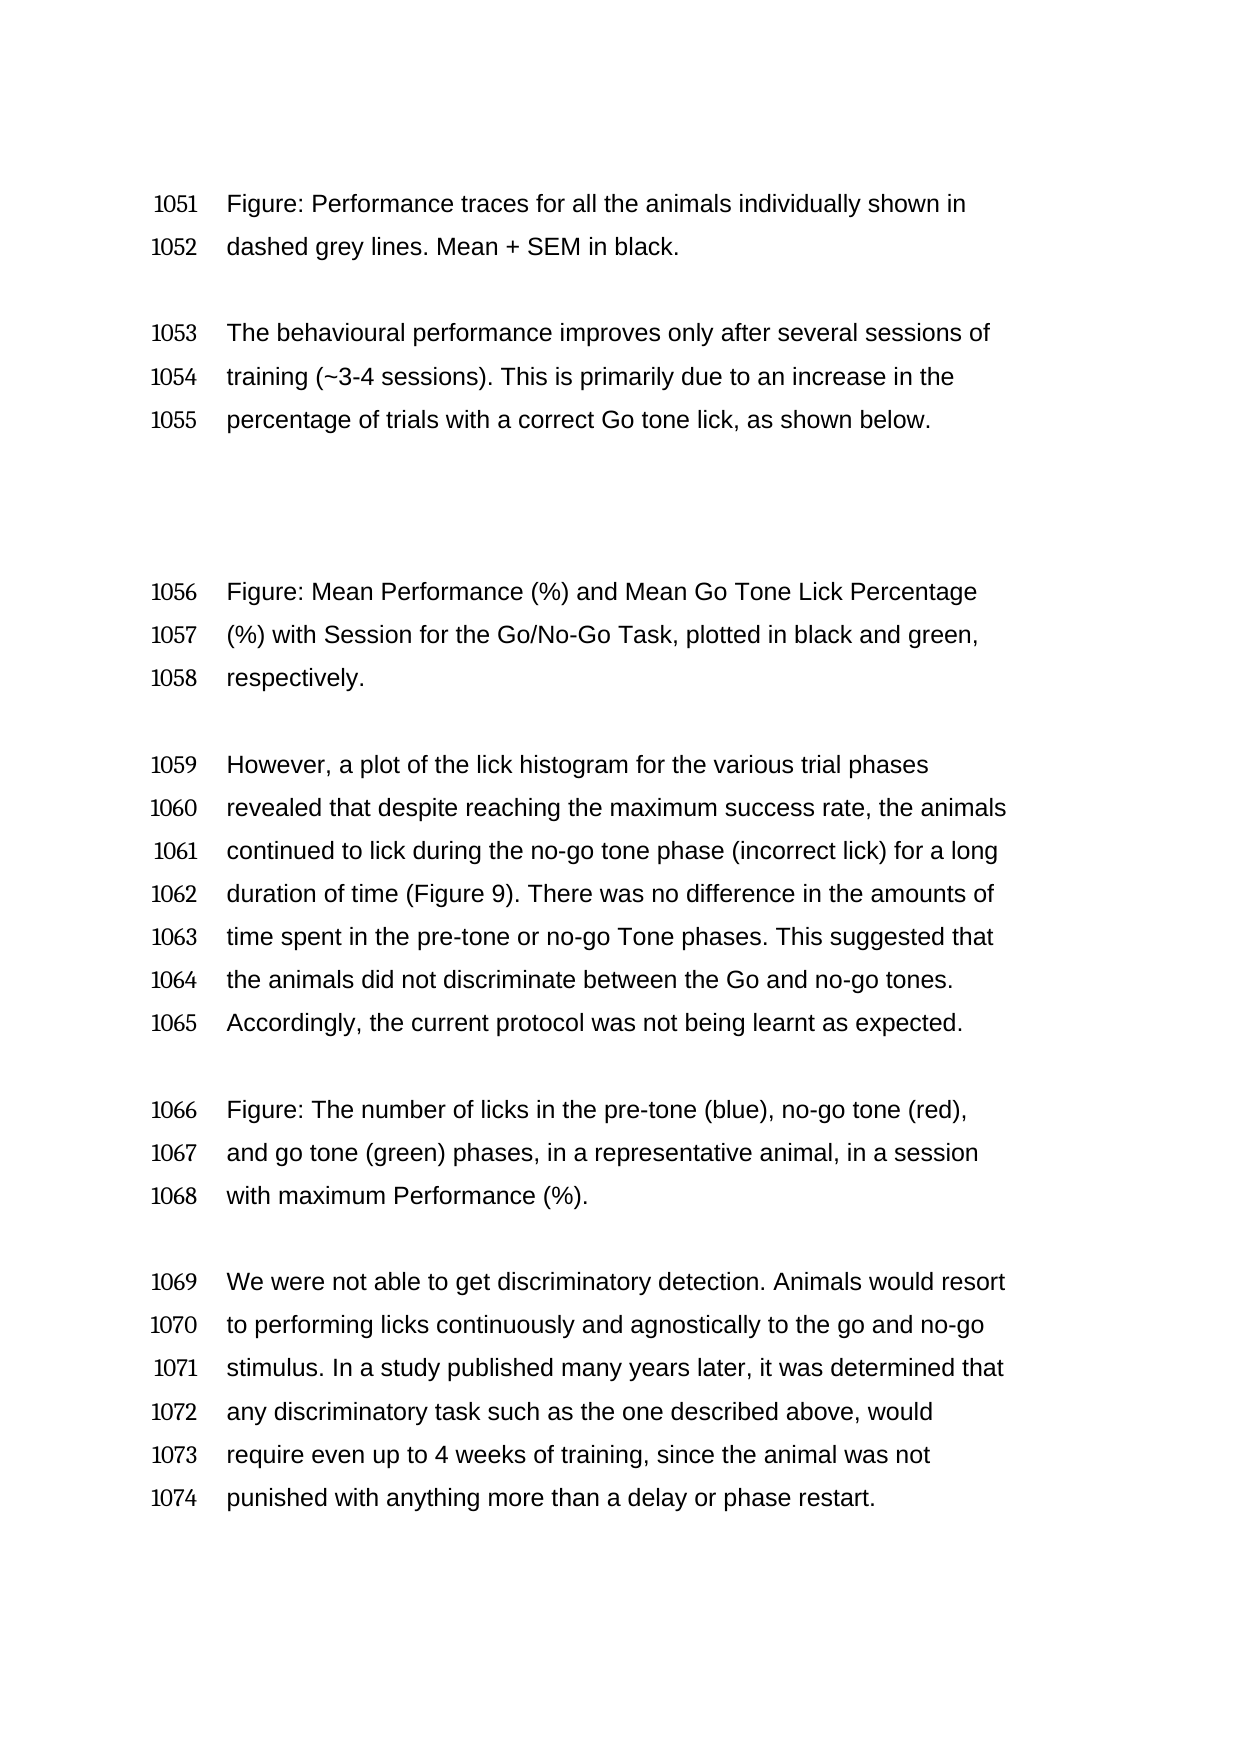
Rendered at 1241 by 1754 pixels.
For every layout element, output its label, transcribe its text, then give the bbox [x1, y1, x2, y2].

text The behavioural performance improves only after several sessions of training (~3-4 sessions). This is primarily due to an increase in the percentage of trials with a correct Go tone lick, as shown below. [226, 318, 1014, 433]
text Figure: The number of licks in the pre-tone (blue), no-go tone (red), and go tone (green) phases, in a representative animal, in a session with maximum Performance (%). [226, 1094, 1014, 1209]
text However, a plot of the lick histogram for the various trial phases revealed that despite reaching the maximum success rate, the animals continued to lick during the no-go tone phase (incorrect lick) for a long duration of time (Figure 9). There was no difference in the amounts of time spent in the pre-tone or no-go Tone phases. This suggested that the animals did not discriminate between the Go and no-go tones. Accordingly, the current protocol was not being learnt as expected. [226, 749, 1014, 1037]
text We were not able to get discriminatory detection. Animals would resort to performing licks continuously and agnostically to the go and no-go stimulus. In a study published many years later, it was determined that any discriminatory task such as the one described above, would require even up to 4 weeks of training, since the animal was not punished with anything more than a delay or phase restart. [226, 1267, 1014, 1511]
text Figure: Performance traces for all the animals individually shown in dashed grey lines. Mean + SEM in black. [226, 189, 1014, 261]
text Figure: Mean Performance (%) and Mean Go Tone Lick Percentage (%) with Session for the Go/No-Go Task, plotted in black and green, respectively. [226, 577, 1014, 692]
